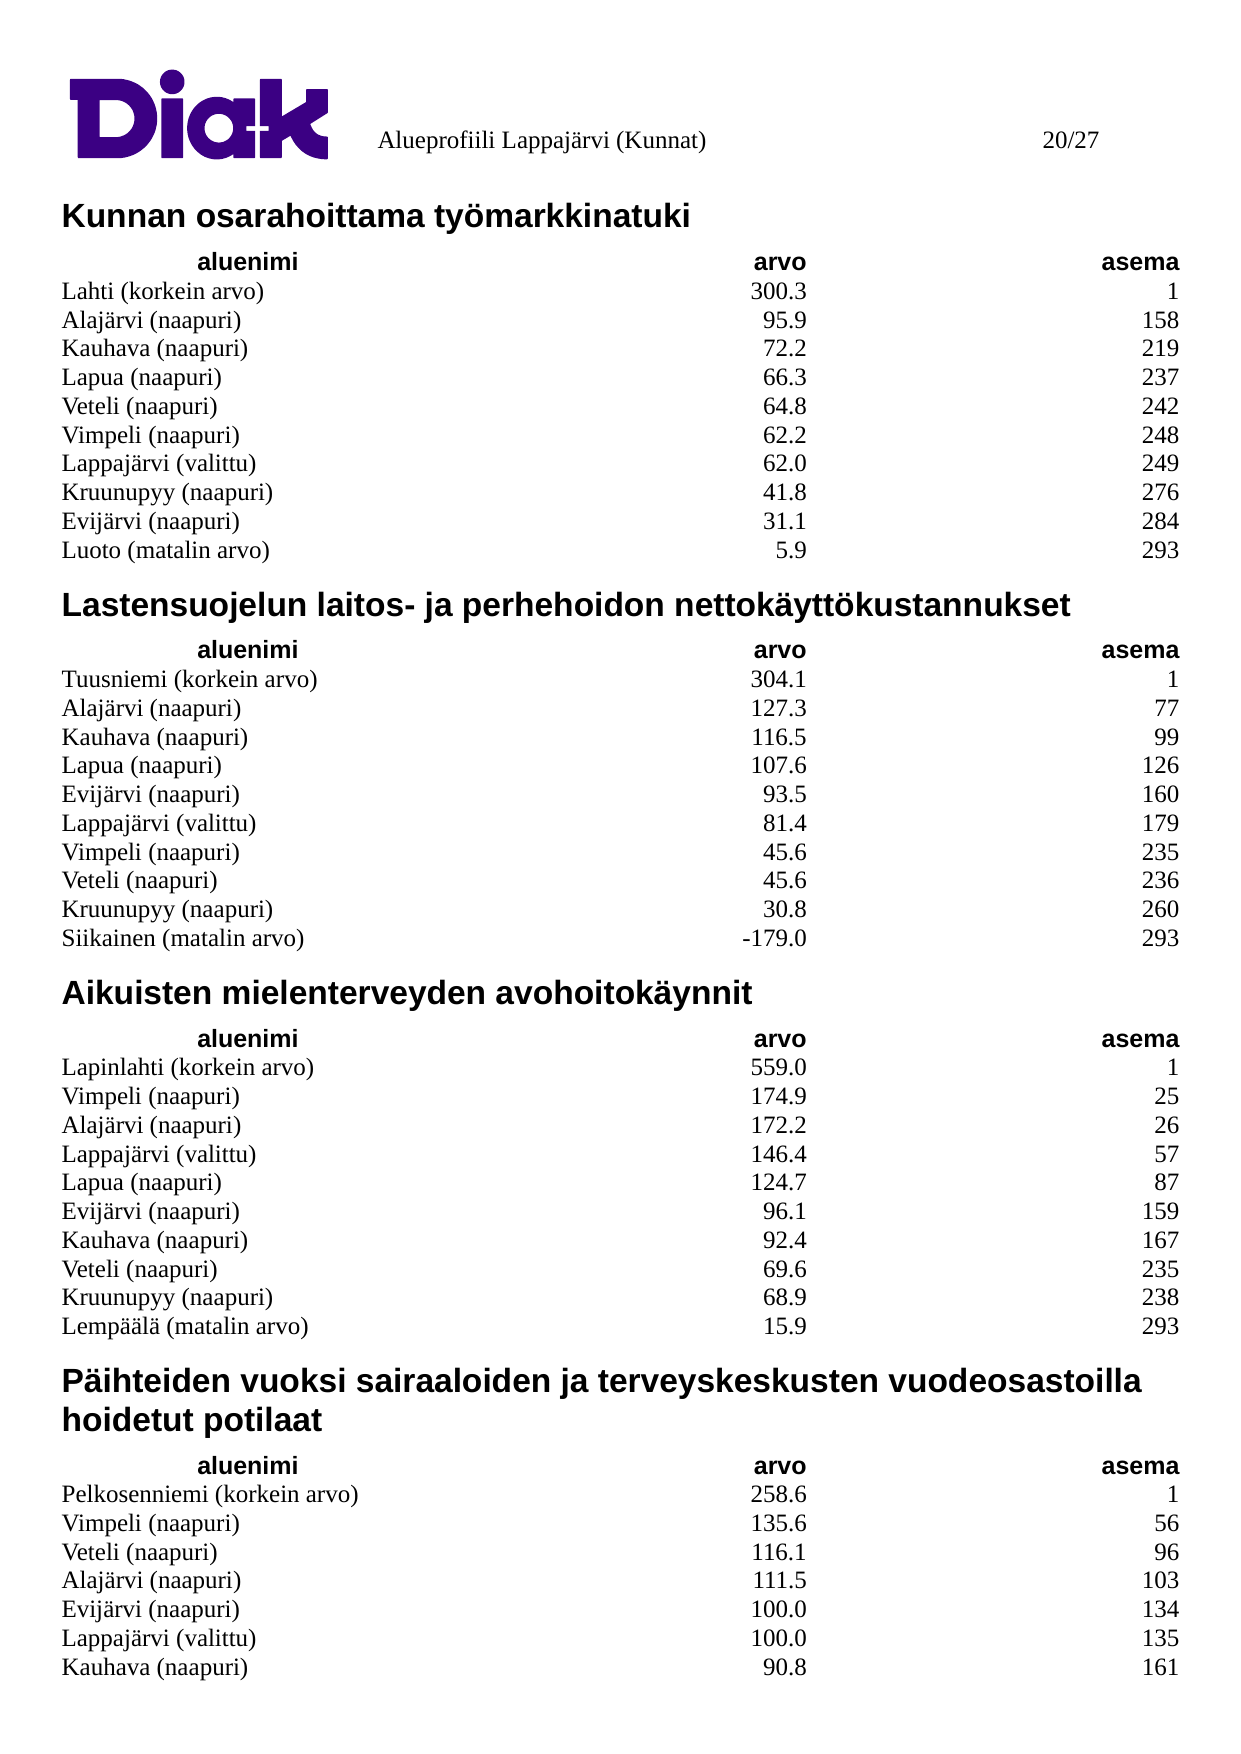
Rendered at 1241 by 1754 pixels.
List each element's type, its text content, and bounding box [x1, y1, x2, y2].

table_cell Evijärvi (naapuri) [61, 779, 434, 808]
table_cell Kruunupyy (naapuri) [61, 894, 434, 923]
table_cell 99 [806, 722, 1179, 751]
table_cell 45.6 [434, 866, 806, 894]
table_cell 237 [806, 362, 1179, 391]
table_cell 559.0 [434, 1053, 806, 1081]
table_cell 56 [806, 1508, 1179, 1537]
table_header aluenimi [61, 1451, 434, 1479]
table_cell 284 [806, 506, 1179, 535]
table_cell Evijärvi (naapuri) [61, 506, 434, 535]
subtitle Lastensuojelun laitos- ja perhehoidon nettokäyttökustannukset [61, 584, 1179, 623]
subtitle Päihteiden vuoksi sairaaloiden ja terveyskeskusten vuodeosastoilla hoidetut potilaat [61, 1361, 1179, 1438]
table_cell 242 [806, 391, 1179, 420]
table_cell 72.2 [434, 334, 806, 362]
table_cell 103 [806, 1566, 1179, 1594]
table_cell Pelkosenniemi (korkein arvo) [61, 1479, 434, 1508]
table_cell 158 [806, 305, 1179, 333]
table_cell Evijärvi (naapuri) [61, 1594, 434, 1623]
table_cell Siikainen (matalin arvo) [61, 923, 434, 952]
table_cell 1 [806, 276, 1179, 305]
table_cell 30.8 [434, 894, 806, 923]
table_cell 31.1 [434, 506, 806, 535]
table_cell Kauhava (naapuri) [61, 1652, 434, 1681]
table_cell Veteli (naapuri) [61, 391, 434, 420]
table_cell 258.6 [434, 1479, 806, 1508]
table_cell 62.0 [434, 449, 806, 477]
table_header arvo [434, 636, 806, 664]
table_cell 15.9 [434, 1311, 806, 1340]
table_cell Alajärvi (naapuri) [61, 1110, 434, 1139]
table_cell 304.1 [434, 664, 806, 693]
table_header arvo [434, 1451, 806, 1479]
table_cell 92.4 [434, 1225, 806, 1254]
table_cell 81.4 [434, 808, 806, 837]
table_cell 1 [806, 1479, 1179, 1508]
table_cell Tuusniemi (korkein arvo) [61, 664, 434, 693]
table_cell 77 [806, 693, 1179, 722]
table_cell 95.9 [434, 305, 806, 333]
table_cell 134 [806, 1594, 1179, 1623]
table_cell 116.5 [434, 722, 806, 751]
table_cell 235 [806, 1254, 1179, 1282]
table_cell 135.6 [434, 1508, 806, 1537]
table_cell 248 [806, 420, 1179, 448]
table_cell Lapinlahti (korkein arvo) [61, 1053, 434, 1081]
table_cell 293 [806, 535, 1179, 563]
table_cell Lahti (korkein arvo) [61, 276, 434, 305]
table_cell 100.0 [434, 1594, 806, 1623]
table_cell Alajärvi (naapuri) [61, 1566, 434, 1594]
table_cell 160 [806, 779, 1179, 808]
table_cell 107.6 [434, 751, 806, 779]
table_cell 127.3 [434, 693, 806, 722]
table_cell Lappajärvi (valittu) [61, 1623, 434, 1652]
table_header arvo [434, 247, 806, 276]
table_cell 126 [806, 751, 1179, 779]
table_cell 276 [806, 477, 1179, 506]
table_cell 111.5 [434, 1566, 806, 1594]
table_cell 236 [806, 866, 1179, 894]
table_header aluenimi [61, 1024, 434, 1052]
table_header arvo [434, 1024, 806, 1052]
table_cell 161 [806, 1652, 1179, 1681]
table_cell 238 [806, 1283, 1179, 1311]
table_cell Veteli (naapuri) [61, 1254, 434, 1282]
table_cell 300.3 [434, 276, 806, 305]
table_header aluenimi [61, 636, 434, 664]
table_cell Kauhava (naapuri) [61, 334, 434, 362]
table_cell Lappajärvi (valittu) [61, 808, 434, 837]
table_cell -179.0 [434, 923, 806, 952]
table_cell 100.0 [434, 1623, 806, 1652]
table_cell 64.8 [434, 391, 806, 420]
subtitle Aikuisten mielenterveyden avohoitokäynnit [61, 973, 1179, 1011]
table_header asema [806, 1451, 1179, 1479]
table_cell 25 [806, 1081, 1179, 1110]
table_cell Kauhava (naapuri) [61, 1225, 434, 1254]
table_cell 87 [806, 1168, 1179, 1196]
table_cell 68.9 [434, 1283, 806, 1311]
table_cell Vimpeli (naapuri) [61, 420, 434, 448]
table_cell 235 [806, 837, 1179, 866]
table_cell Vimpeli (naapuri) [61, 1508, 434, 1537]
table_cell 116.1 [434, 1537, 806, 1566]
table_cell 90.8 [434, 1652, 806, 1681]
table_cell 93.5 [434, 779, 806, 808]
table_cell 96.1 [434, 1196, 806, 1225]
table_cell Alajärvi (naapuri) [61, 305, 434, 333]
table_cell Kruunupyy (naapuri) [61, 477, 434, 506]
table_header aluenimi [61, 247, 434, 276]
table_cell 174.9 [434, 1081, 806, 1110]
table_cell Lapua (naapuri) [61, 362, 434, 391]
table_cell 159 [806, 1196, 1179, 1225]
table_header asema [806, 636, 1179, 664]
table_cell 26 [806, 1110, 1179, 1139]
table_cell Kruunupyy (naapuri) [61, 1283, 434, 1311]
table_cell Lempäälä (matalin arvo) [61, 1311, 434, 1340]
table_cell 179 [806, 808, 1179, 837]
table_cell Luoto (matalin arvo) [61, 535, 434, 563]
subtitle Kunnan osarahoittama työmarkkinatuki [61, 196, 1179, 235]
table_cell 5.9 [434, 535, 806, 563]
table_cell 219 [806, 334, 1179, 362]
table_cell Alajärvi (naapuri) [61, 693, 434, 722]
table_header asema [806, 247, 1179, 276]
table_cell 41.8 [434, 477, 806, 506]
table_cell 69.6 [434, 1254, 806, 1282]
table_cell Veteli (naapuri) [61, 1537, 434, 1566]
table_cell 1 [806, 1053, 1179, 1081]
table_cell 57 [806, 1139, 1179, 1167]
table_cell 293 [806, 923, 1179, 952]
table_cell 45.6 [434, 837, 806, 866]
table_cell 66.3 [434, 362, 806, 391]
table_cell 146.4 [434, 1139, 806, 1167]
table_cell Lapua (naapuri) [61, 751, 434, 779]
table_cell 96 [806, 1537, 1179, 1566]
table_cell Vimpeli (naapuri) [61, 1081, 434, 1110]
table_cell Lapua (naapuri) [61, 1168, 434, 1196]
table_cell 172.2 [434, 1110, 806, 1139]
table_cell 135 [806, 1623, 1179, 1652]
table_cell Lappajärvi (valittu) [61, 1139, 434, 1167]
table_cell 260 [806, 894, 1179, 923]
table_cell Kauhava (naapuri) [61, 722, 434, 751]
table_cell 293 [806, 1311, 1179, 1340]
table_cell Evijärvi (naapuri) [61, 1196, 434, 1225]
table_header asema [806, 1024, 1179, 1052]
table_cell 167 [806, 1225, 1179, 1254]
table_cell 249 [806, 449, 1179, 477]
table_cell 62.2 [434, 420, 806, 448]
table_cell Veteli (naapuri) [61, 866, 434, 894]
table_cell 124.7 [434, 1168, 806, 1196]
table_cell Vimpeli (naapuri) [61, 837, 434, 866]
table_cell 1 [806, 664, 1179, 693]
table_cell Lappajärvi (valittu) [61, 449, 434, 477]
